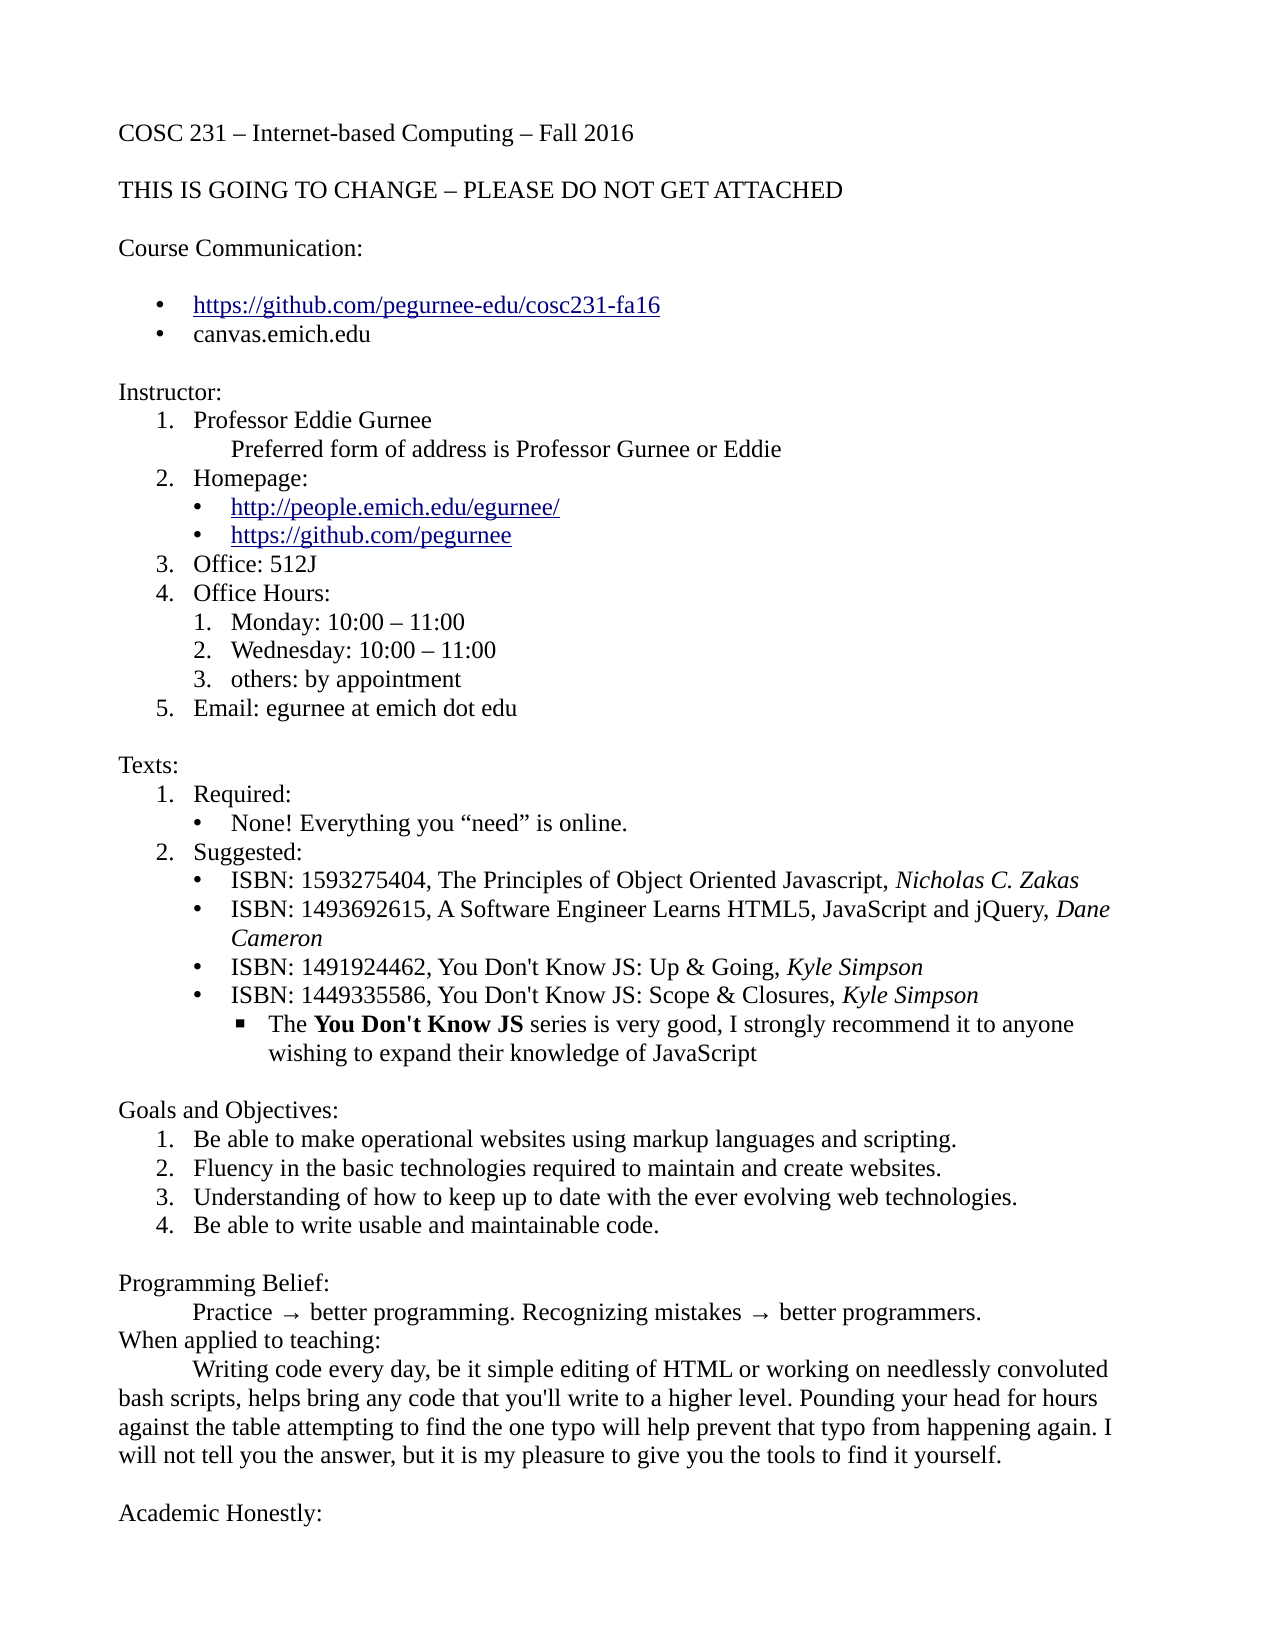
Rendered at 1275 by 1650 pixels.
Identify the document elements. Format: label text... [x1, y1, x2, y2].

list Required: [156, 779, 1157, 808]
list Understanding of how to keep up to date with the ever evolving web technologies. [156, 1182, 1157, 1211]
list The You Don't Know JS series is very good, I strongly recommend it to anyone wishing to expand their knowledge of JavaScript [231, 1009, 1157, 1067]
list https://github.com/pegurnee [193, 521, 1157, 549]
list Email: egurnee at emich dot edu [156, 693, 1157, 722]
list others: by appointment [193, 664, 1157, 693]
list Preferred form of address is Professor Gurnee or Eddie [193, 434, 1157, 463]
list Office: 512J [156, 549, 1157, 578]
text Course Communication: [118, 233, 1157, 262]
list ISBN: 1493692615, A Software Engineer Learns HTML5, JavaScript and jQuery, Dane Cameron [193, 894, 1157, 952]
list ISBN: 1491924462, You Don't Know JS: Up & Going, Kyle Simpson [193, 952, 1157, 981]
list https://github.com/pegurnee-edu/cosc231-fa16 [156, 291, 1157, 319]
list Wednesday: 10:00 – 11:00 [193, 636, 1157, 664]
list Be able to write usable and maintainable code. [156, 1211, 1157, 1239]
text Programming Belief: [118, 1268, 1157, 1297]
list ISBN: 1449335586, You Don't Know JS: Scope & Closures, Kyle Simpson [193, 981, 1157, 1009]
text Instructor: [118, 377, 1157, 406]
text COSC 231 – Internet-based Computing – Fall 2016 [118, 118, 1157, 147]
list Professor Eddie Gurnee [156, 406, 1157, 434]
list Suggested: [156, 837, 1157, 866]
list ISBN: 1593275404, The Principles of Object Oriented Javascript, Nicholas C. Zakas [193, 866, 1157, 894]
list Homepage: [156, 463, 1157, 492]
text Writing code every day, be it simple editing of HTML or working on needlessly convoluted bash scripts, helps bring any code that you'll write to a higher level. Pounding your head for hours against the table attempting to find the one typo will help prevent that typo from happening again. I will not tell you the answer, but it is my pleasure to give you the tools to find it yourself. [118, 1354, 1157, 1469]
list None! Everything you “need” is online. [193, 808, 1157, 837]
list http://people.emich.edu/egurnee/ [193, 492, 1157, 521]
list Fluency in the basic technologies required to maintain and create websites. [156, 1153, 1157, 1182]
text Practice → better programming. Recognizing mistakes → better programmers. [118, 1297, 1157, 1326]
text Texts: [118, 751, 1157, 779]
list Office Hours: [156, 578, 1157, 607]
list Be able to make operational websites using markup languages and scripting. [156, 1124, 1157, 1153]
text Goals and Objectives: [118, 1096, 1157, 1124]
list Monday: 10:00 – 11:00 [193, 607, 1157, 636]
text When applied to teaching: [118, 1326, 1157, 1354]
text THIS IS GOING TO CHANGE – PLEASE DO NOT GET ATTACHED [118, 176, 1157, 204]
list canvas.emich.edu [156, 319, 1157, 348]
text Academic Honestly: [118, 1498, 1157, 1527]
